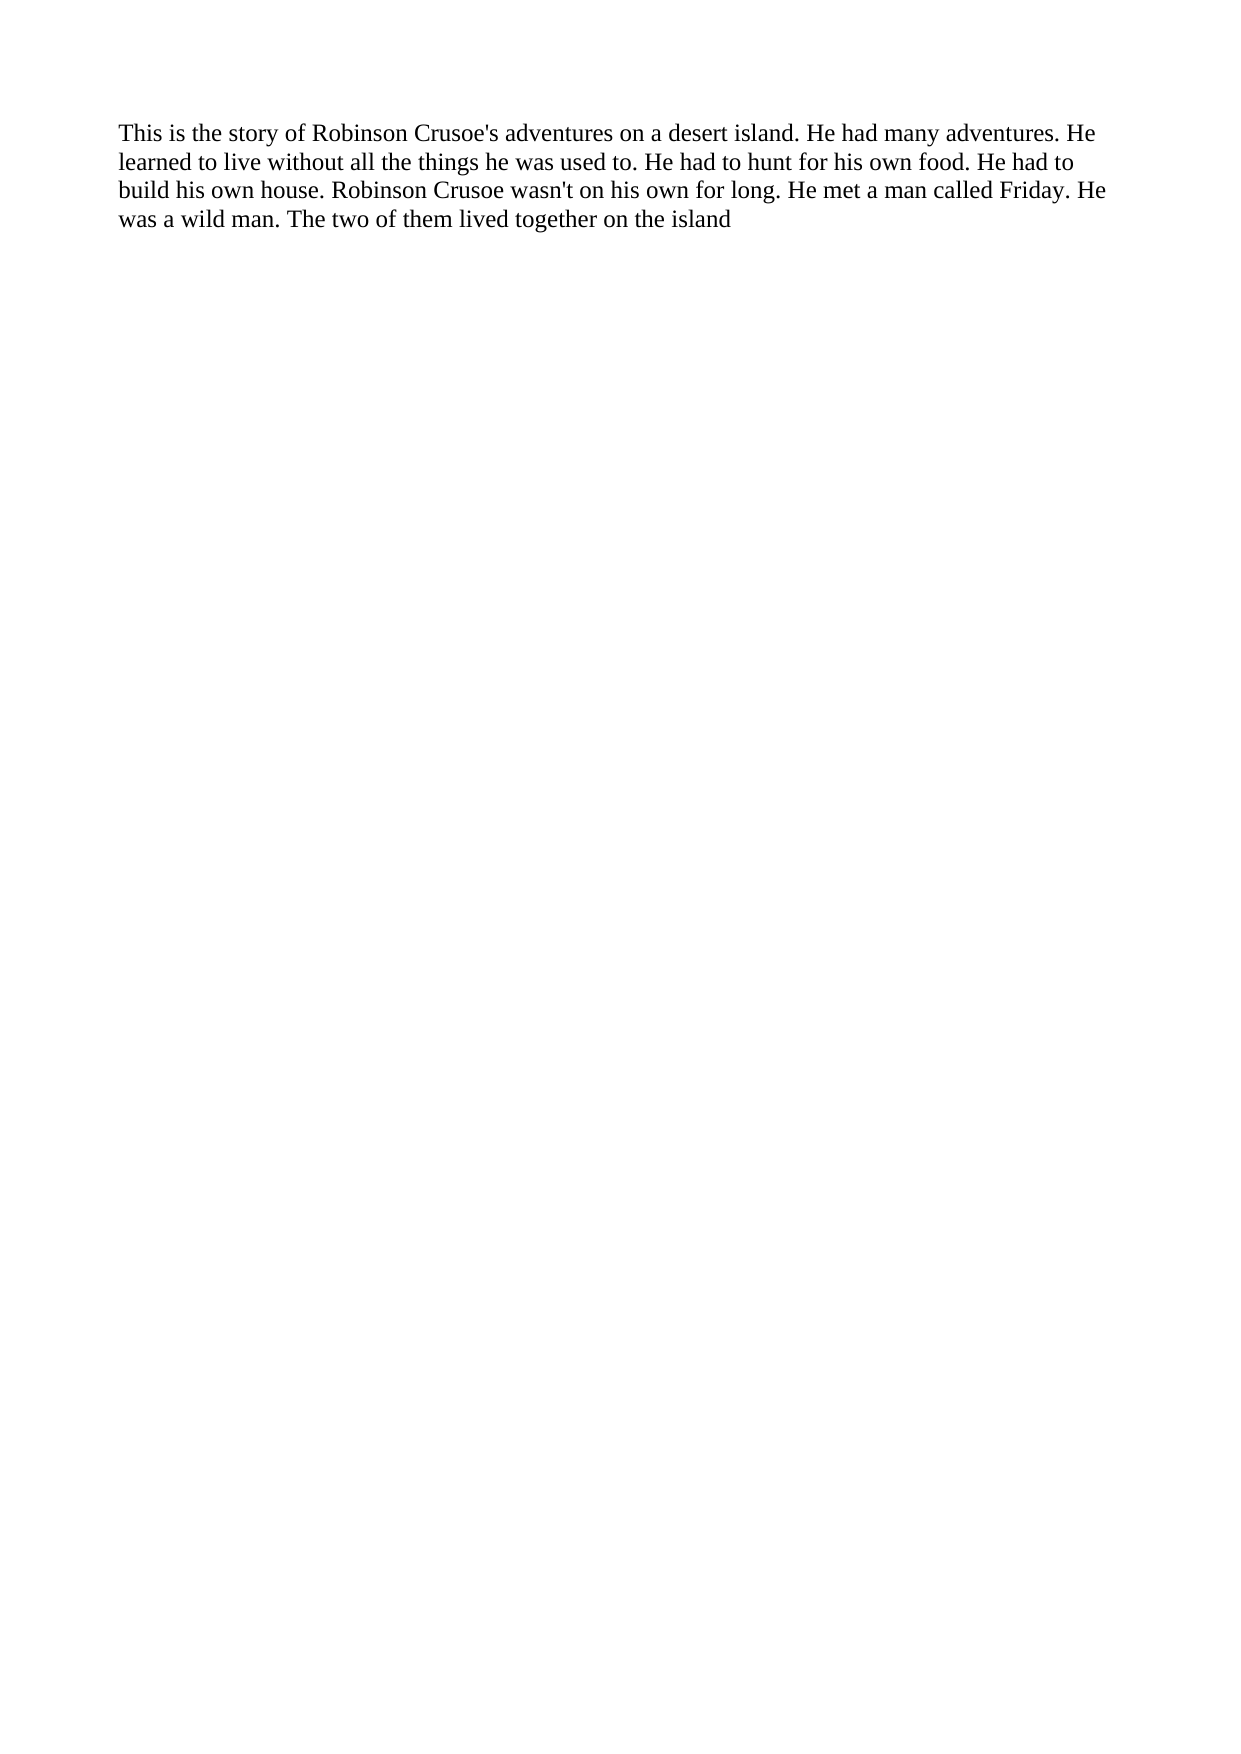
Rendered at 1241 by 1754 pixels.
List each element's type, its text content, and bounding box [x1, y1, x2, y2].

text This is the story of Robinson Crusoe's adventures on a desert island. He had many adventures. He learned to live without all the things he was used to. He had to hunt for his own food. He had to build his own house. Robinson Crusoe wasn't on his own for long. He met a man called Friday. He was a wild man. The two of them lived together on the island [118, 118, 1122, 233]
